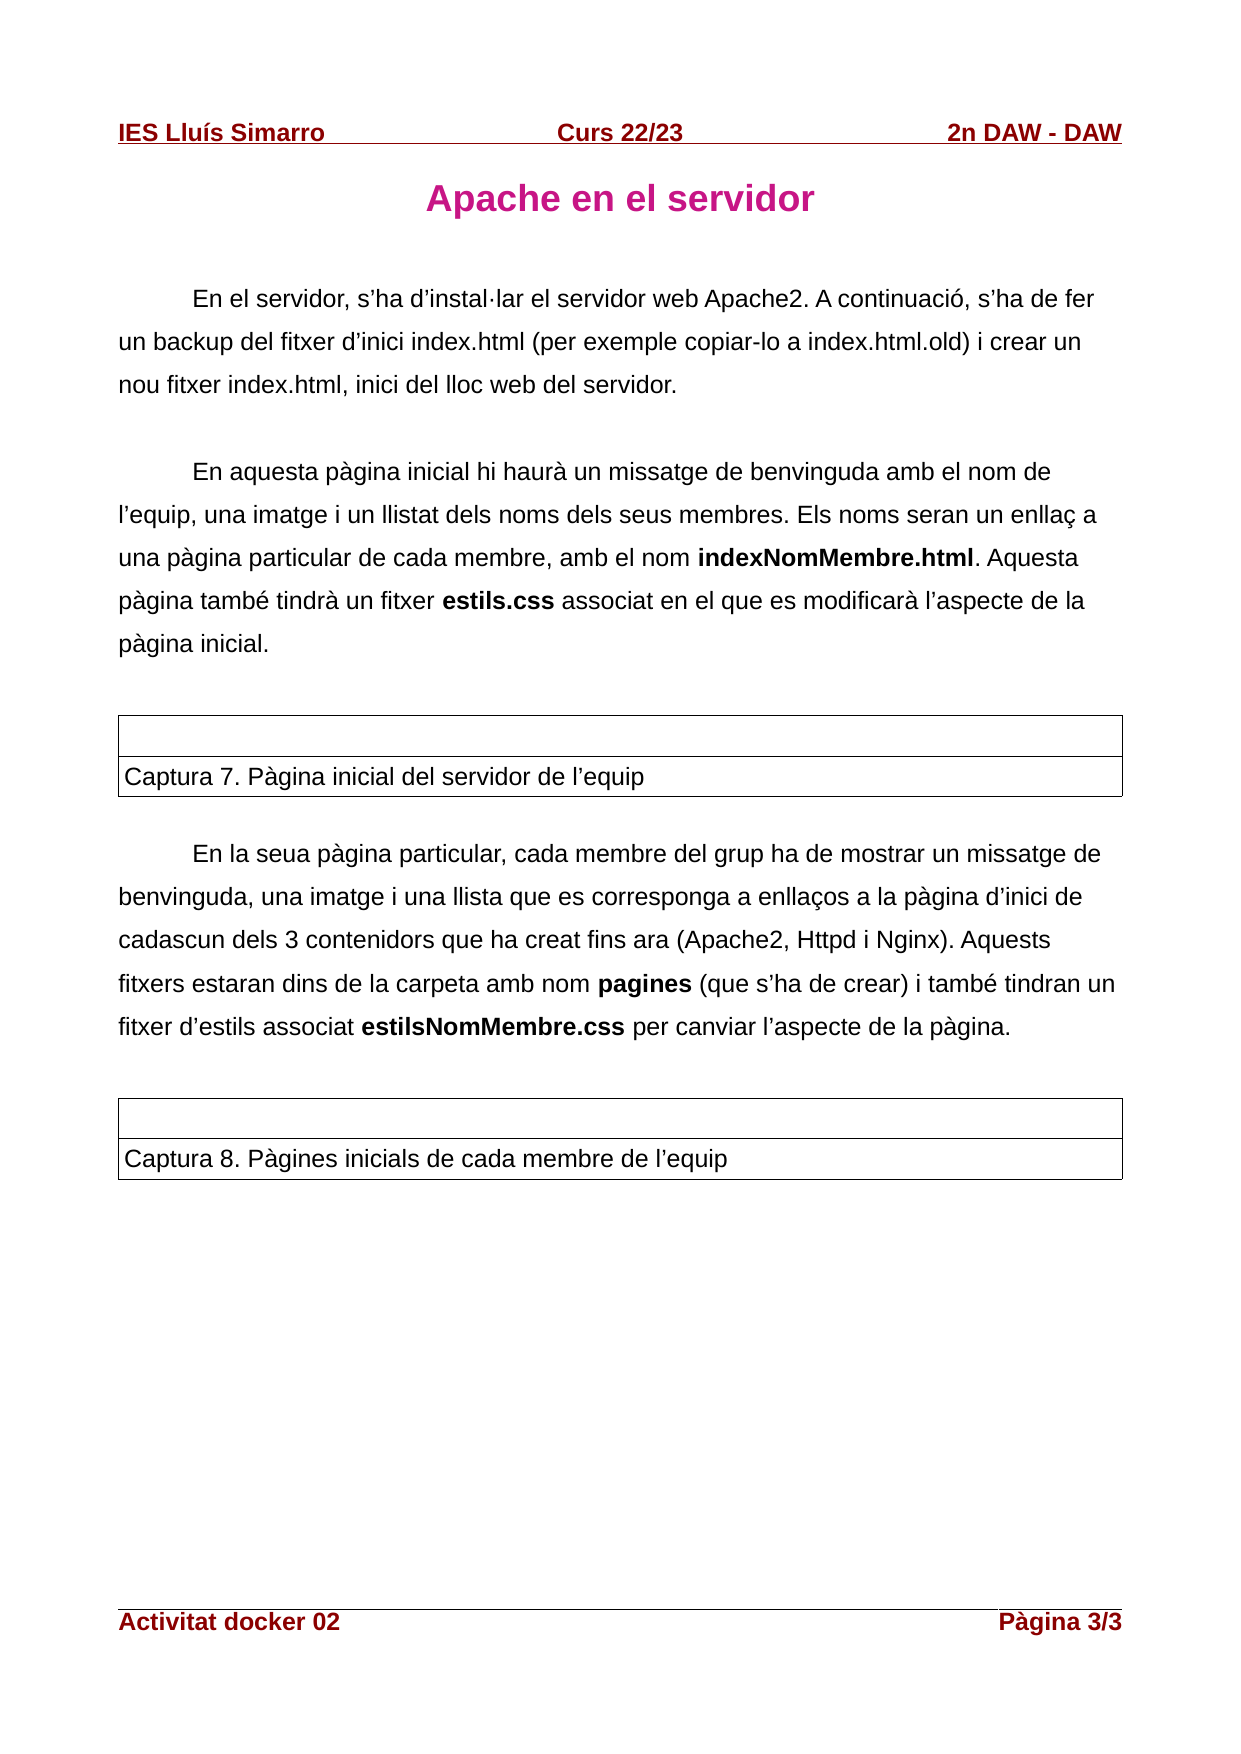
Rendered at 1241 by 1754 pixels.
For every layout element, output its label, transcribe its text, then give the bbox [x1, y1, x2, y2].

table_cell Captura 7. Pàgina inicial del servidor de l’equip [119, 757, 1122, 796]
table_cell Captura 8. Pàgines inicials de cada membre de l’equip [119, 1139, 1122, 1179]
text En la seua pàgina particular, cada membre del grup ha de mostrar un missatge de benvinguda, una imatge i una llista que es corresponga a enllaços a la pàgina d’inici de cadascun dels 3 contenidors que ha creat fins ara (Apache2, Httpd i Nginx). Aquests fitxers estaran dins de la carpeta amb nom pagines (que s’ha de crear) i també tindran un fitxer d’estils associat estilsNomMembre.css per canviar l’aspecte de la pàgina. [118, 839, 1122, 1041]
text Apache en el servidor [118, 176, 1122, 219]
table_header [119, 716, 1122, 756]
table_header [119, 1099, 1122, 1138]
text En aquesta pàgina inicial hi haurà un missatge de benvinguda amb el nom de l’equip, una imatge i un llistat dels noms dels seus membres. Els noms seran un enllaç a una pàgina particular de cada membre, amb el nom indexNomMembre.html. Aquesta pàgina també tindrà un fitxer estils.css associat en el que es modificarà l’aspecte de la pàgina inicial. [118, 457, 1122, 658]
text En el servidor, s’ha d’instal·lar el servidor web Apache2. A continuació, s’ha de fer un backup del fitxer d’inici index.html (per exemple copiar-lo a index.html.old) i crear un nou fitxer index.html, inici del lloc web del servidor. [118, 284, 1122, 399]
